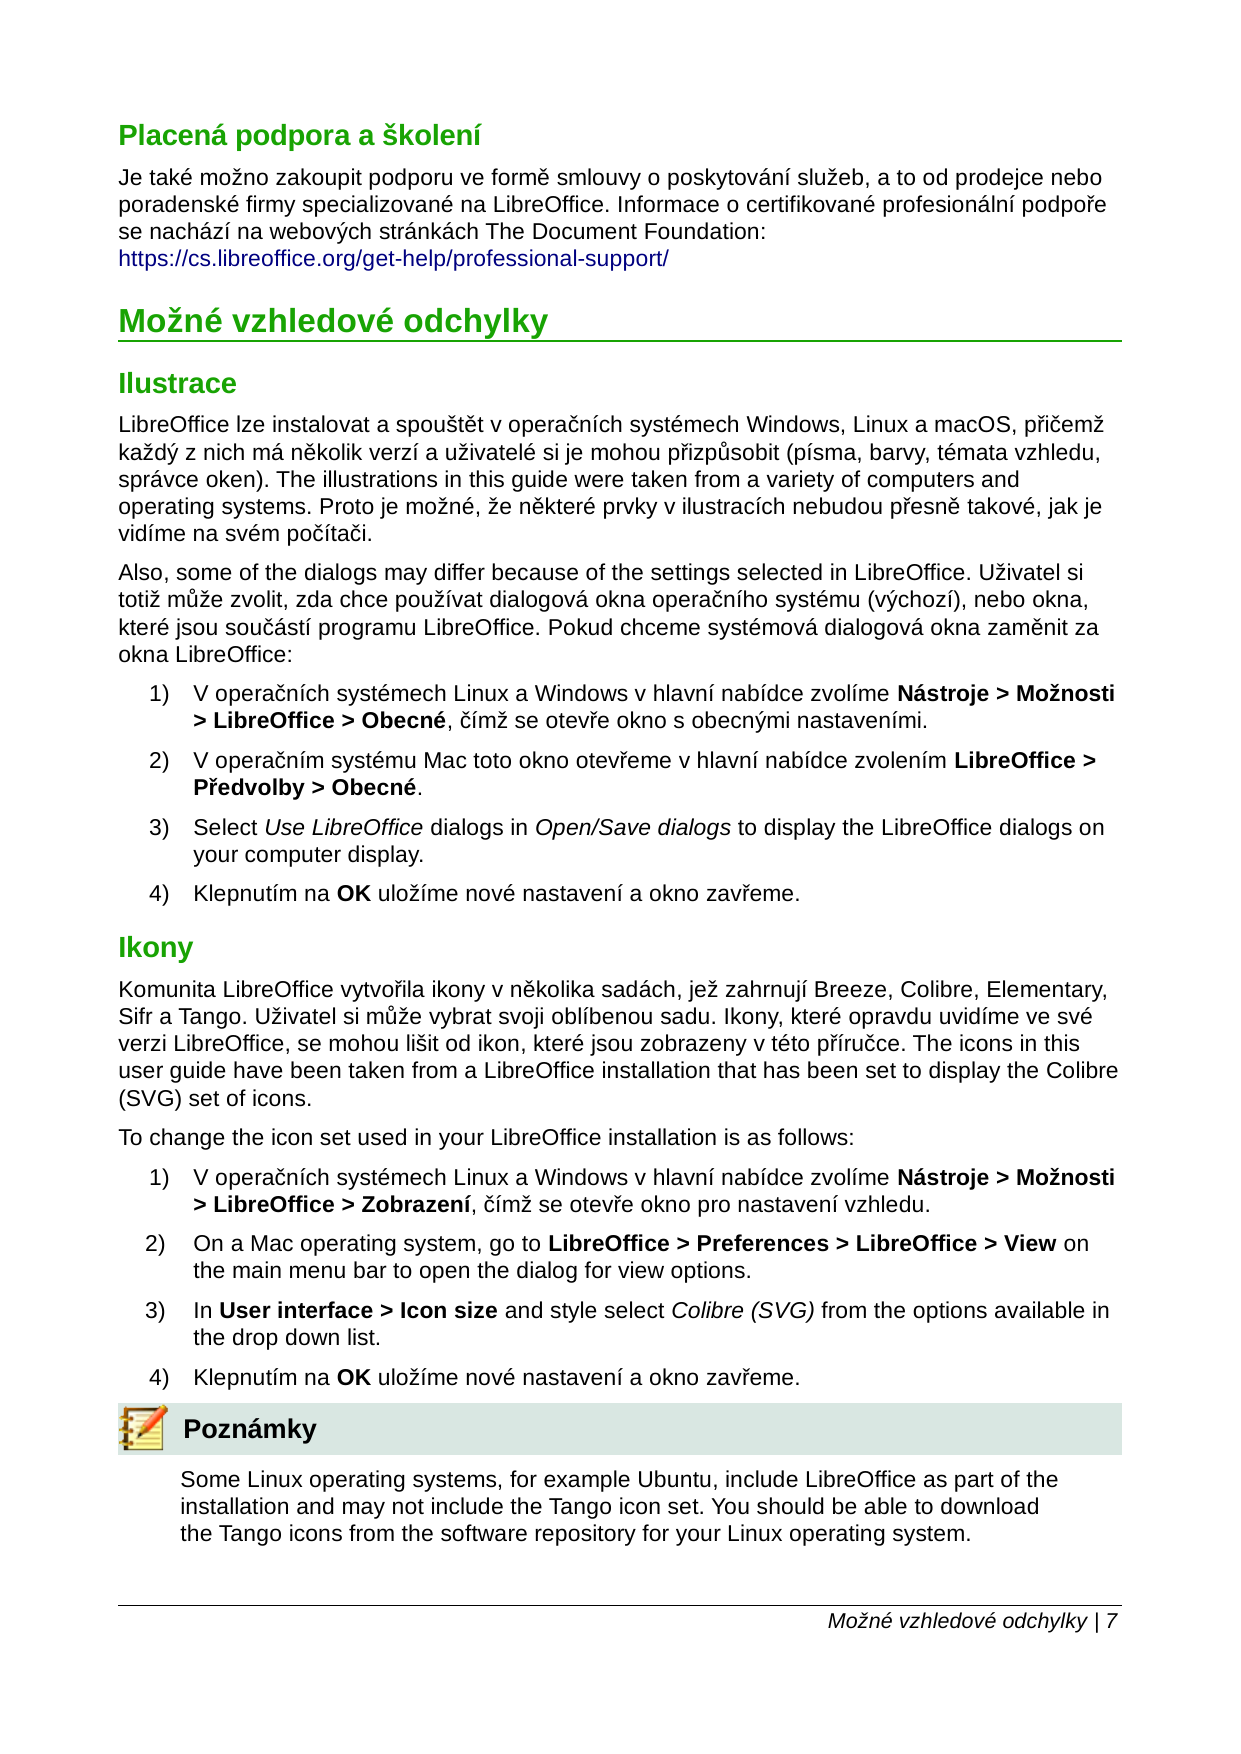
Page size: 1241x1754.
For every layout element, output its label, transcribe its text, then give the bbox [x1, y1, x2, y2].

text Some Linux operating systems, for example Ubuntu, include LibreOffice as part of the installation and may not include the Tango icon set. You should be able to download the Tango icons from the software repository for your Linux operating system. [177, 1462, 1063, 1549]
subtitle Ikony [118, 930, 1122, 964]
list In User interface > Icon size and style select Colibre (SVG) from the options available in the drop down list. [165, 1296, 1122, 1351]
list On a Mac operating system, go to LibreOffice > Preferences > LibreOffice > View on the main menu bar to open the dialog for view options. [165, 1230, 1122, 1284]
subtitle Ilustrace [118, 366, 1122, 399]
text LibreOffice lze instalovat a spouštět v operačních systémech Windows, Linux a macOS, přičemž každý z nich má několik verzí a uživatelé si je mohou přizpůsobit (písma, barvy, témata vzhledu, správce oken). The illustrations in this guide were taken from a variety of computers and operating systems. Proto je možné, že některé prvky v ilustracích nebudou přesně takové, jak je vidíme na svém počítači. [118, 411, 1122, 546]
subtitle Placená podpora a školení [118, 118, 1122, 152]
subtitle Možné vzhledové odchylky [118, 301, 1122, 340]
list V operačních systémech Linux a Windows v hlavní nabídce zvolíme Nástroje > Možnosti > LibreOffice > Zobrazení, čímž se otevře okno pro nastavení vzhledu. [169, 1163, 1122, 1217]
text Komunita LibreOffice vytvořila ikony v několika sadách, jež zahrnují Breeze, Colibre, Elementary, Sifr a Tango. Uživatel si může vybrat svoji oblíbenou sadu. Ikony, které opravdu uvidíme ve své verzi LibreOffice, se mohou lišit od ikon, které jsou zobrazeny v této příručce. The icons in this user guide have been taken from a LibreOffice installation that has been set to display the Colibre (SVG) set of icons. [118, 976, 1122, 1111]
list Klepnutím na OK uložíme nové nastavení a okno zavřeme. [169, 879, 1122, 907]
text Also, some of the dialogs may differ because of the settings selected in LibreOffice. Uživatel si totiž může zvolit, zda chce používat dialogová okna operačního systému (výchozí), nebo okna, které jsou součástí programu LibreOffice. Pokud chceme systémová dialogová okna zaměnit za okna LibreOffice: [118, 559, 1122, 667]
list Klepnutím na OK uložíme nové nastavení a okno zavřeme. [169, 1363, 1122, 1390]
list V operačních systémech Linux a Windows v hlavní nabídce zvolíme Nástroje > Možnosti > LibreOffice > Obecné, čímž se otevře okno s obecnými nastaveními. [169, 679, 1122, 734]
picture [119, 1403, 170, 1454]
list Select Use LibreOffice dialogs in Open/Save dialogs to display the LibreOffice dialogs on your computer display. [169, 813, 1122, 867]
subtitle Poznámky [118, 1403, 1122, 1455]
text Je také možno zakoupit podporu ve formě smlouvy o poskytování služeb, a to od prodejce nebo poradenské firmy specializované na LibreOffice. Informace o certifikované profesionální podpoře se nachází na webových stránkách The Document Foundation: https://cs.libreoffice.org/get-help/professional-support/ [118, 163, 1122, 272]
text To change the icon set used in your LibreOffice installation is as follows: [118, 1123, 1122, 1151]
list V operačním systému Mac toto okno otevřeme v hlavní nabídce zvolením LibreOffice > Předvolby > Obecné. [169, 746, 1122, 800]
